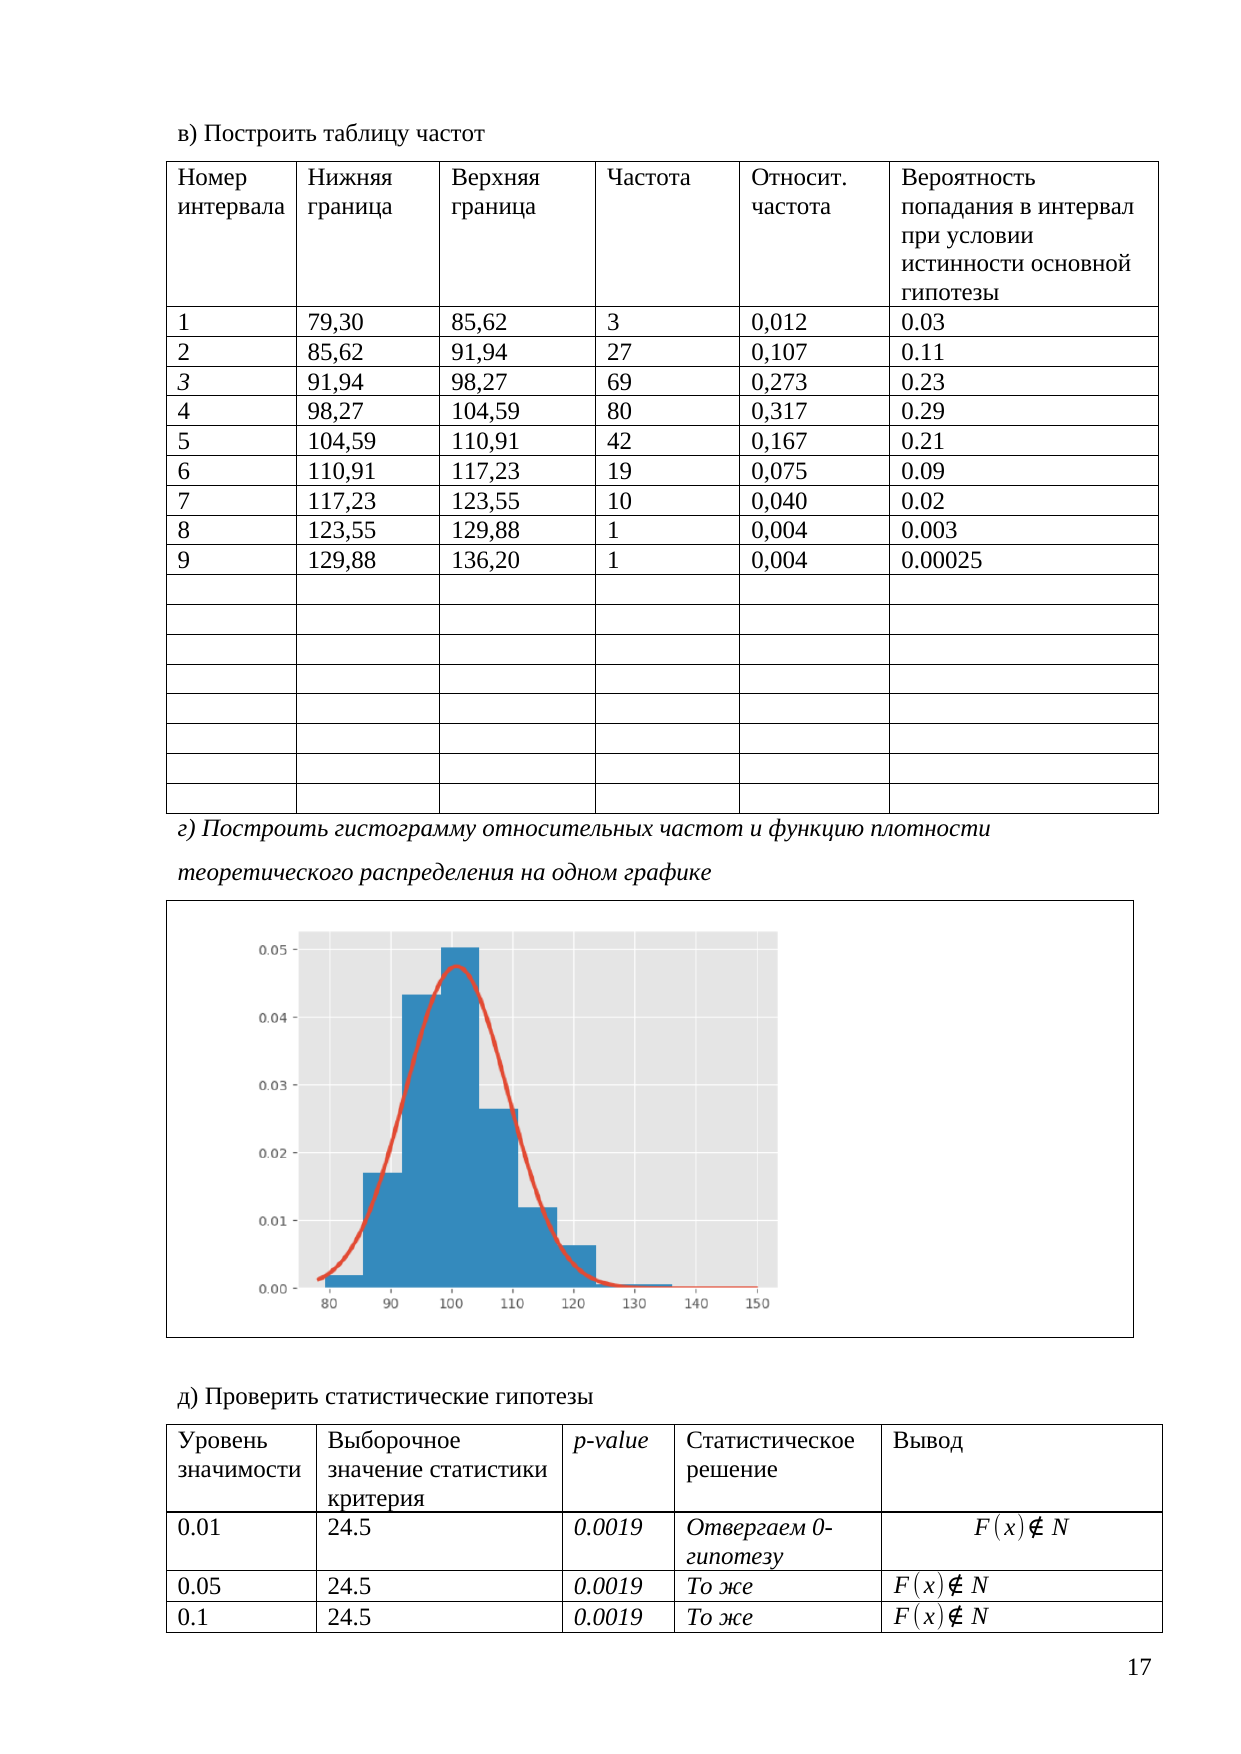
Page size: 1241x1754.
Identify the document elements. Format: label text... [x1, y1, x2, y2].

table_cell [740, 754, 889, 783]
table_cell [882, 1602, 1162, 1632]
table_cell [890, 724, 1158, 753]
table_cell [740, 665, 889, 693]
table_cell [440, 605, 595, 634]
table_cell 110,91 [440, 426, 595, 455]
table_cell 1 [167, 307, 296, 336]
table_cell 0.29 [890, 396, 1158, 425]
table_cell [890, 694, 1158, 723]
table_cell [740, 635, 889, 663]
table_cell 2 [167, 337, 296, 366]
table_cell 85,62 [297, 337, 439, 366]
table_cell 4 [167, 396, 296, 425]
table_cell 1 [596, 545, 739, 574]
table_cell 0,004 [740, 516, 889, 544]
table_cell 123,55 [297, 516, 439, 544]
table_cell 129,88 [440, 516, 595, 544]
table_cell 5 [167, 426, 296, 455]
table_cell 6 [167, 456, 296, 485]
table_cell 3 [167, 367, 296, 395]
table_cell 0.003 [890, 516, 1158, 544]
table_cell [167, 605, 296, 634]
table_cell [167, 784, 296, 812]
table_cell [297, 754, 439, 783]
table_cell [596, 724, 739, 753]
table_cell [297, 635, 439, 663]
table_cell 0.11 [890, 337, 1158, 366]
table_cell [167, 754, 296, 783]
table_cell [297, 724, 439, 753]
table_cell [890, 754, 1158, 783]
table_cell [297, 605, 439, 634]
table_cell 98,27 [297, 396, 439, 425]
table_cell 0,317 [740, 396, 889, 425]
table_cell [596, 635, 739, 663]
table_cell [440, 665, 595, 693]
table_header Статистическое решение [675, 1425, 881, 1511]
table_cell То же [675, 1602, 881, 1632]
table_cell [596, 784, 739, 812]
table_header Относит. частота [740, 162, 889, 306]
table_cell 0.05 [167, 1571, 316, 1601]
table_header Верхняя граница [440, 162, 595, 306]
table_header Вероятность попадания в интервал при условии истинности основной гипотезы [890, 162, 1158, 306]
table_cell 0,012 [740, 307, 889, 336]
table_cell 117,23 [440, 456, 595, 485]
table_cell [882, 1571, 1162, 1601]
table_cell [890, 665, 1158, 693]
table_cell 91,94 [297, 367, 439, 395]
table_cell [890, 575, 1158, 604]
table_cell 110,91 [297, 456, 439, 485]
table_cell 123,55 [440, 486, 595, 514]
table_cell [890, 635, 1158, 663]
text д) Проверить статистические гипотезы [177, 1381, 1152, 1410]
table_cell [167, 724, 296, 753]
table_cell [882, 1513, 1162, 1570]
table_header Номер интервала [167, 162, 296, 306]
table_cell 0.0019 [563, 1571, 674, 1601]
table_cell 0,040 [740, 486, 889, 514]
table_cell 0,004 [740, 545, 889, 574]
table_cell [596, 694, 739, 723]
table_cell 24.5 [317, 1602, 562, 1632]
table_cell 0.23 [890, 367, 1158, 395]
table_cell [740, 605, 889, 634]
table_cell То же [675, 1571, 881, 1601]
table_cell [440, 784, 595, 812]
table_header Уровень значимости [167, 1425, 316, 1511]
table_cell 0,075 [740, 456, 889, 485]
table_cell [596, 665, 739, 693]
table_cell [167, 694, 296, 723]
table_cell [167, 575, 296, 604]
table_header [167, 901, 1133, 1337]
table_cell 91,94 [440, 337, 595, 366]
table_cell [440, 694, 595, 723]
table_cell [297, 575, 439, 604]
table_cell [297, 784, 439, 812]
table_cell 19 [596, 456, 739, 485]
table_cell 8 [167, 516, 296, 544]
table_cell [440, 575, 595, 604]
table_cell 9 [167, 545, 296, 574]
table_cell [890, 784, 1158, 812]
table_cell [297, 694, 439, 723]
table_cell 69 [596, 367, 739, 395]
table_cell 10 [596, 486, 739, 514]
table_cell 7 [167, 486, 296, 514]
table_cell [167, 635, 296, 663]
table_cell [440, 724, 595, 753]
table_header Частота [596, 162, 739, 306]
table_header Вывод [882, 1425, 1162, 1511]
table_cell [740, 694, 889, 723]
table_cell 104,59 [440, 396, 595, 425]
table_cell Отвергаем 0-гипотезу [675, 1513, 881, 1570]
table_cell 104,59 [297, 426, 439, 455]
picture [225, 924, 782, 1317]
table_header p-value [563, 1425, 674, 1511]
table_cell [740, 575, 889, 604]
table_cell [297, 665, 439, 693]
table_cell 0,167 [740, 426, 889, 455]
table_cell 80 [596, 396, 739, 425]
table_cell 24.5 [317, 1513, 562, 1570]
table_cell 3 [596, 307, 739, 336]
table_cell 0.21 [890, 426, 1158, 455]
table_cell [596, 605, 739, 634]
table_cell [440, 754, 595, 783]
table_cell 117,23 [297, 486, 439, 514]
table_cell 0.02 [890, 486, 1158, 514]
table_cell 24.5 [317, 1571, 562, 1601]
table_cell [596, 754, 739, 783]
table_cell [167, 665, 296, 693]
table_cell [740, 784, 889, 812]
table_cell 129,88 [297, 545, 439, 574]
table_cell 85,62 [440, 307, 595, 336]
table_cell 0,107 [740, 337, 889, 366]
table_cell 98,27 [440, 367, 595, 395]
table_cell 79,30 [297, 307, 439, 336]
text г) Построить гистограмму относительных частот и функцию плотности теоретического распределения на одном графике [177, 814, 1152, 885]
table_cell 0.1 [167, 1602, 316, 1632]
table_cell [596, 575, 739, 604]
table_cell 0.0019 [563, 1602, 674, 1632]
text в) Построить таблицу частот [177, 118, 1152, 147]
table_header Нижняя граница [297, 162, 439, 306]
table_cell [440, 635, 595, 663]
table_cell 1 [596, 516, 739, 544]
table_cell 0.03 [890, 307, 1158, 336]
table_cell 27 [596, 337, 739, 366]
table_cell 0,273 [740, 367, 889, 395]
table_cell 0.00025 [890, 545, 1158, 574]
table_cell 42 [596, 426, 739, 455]
table_header Выборочное значение статистики критерия [317, 1425, 562, 1511]
table_cell [740, 724, 889, 753]
table_cell 0.09 [890, 456, 1158, 485]
table_cell [890, 605, 1158, 634]
table_cell 0.01 [167, 1513, 316, 1570]
table_cell 0.0019 [563, 1513, 674, 1570]
table_cell 136,20 [440, 545, 595, 574]
